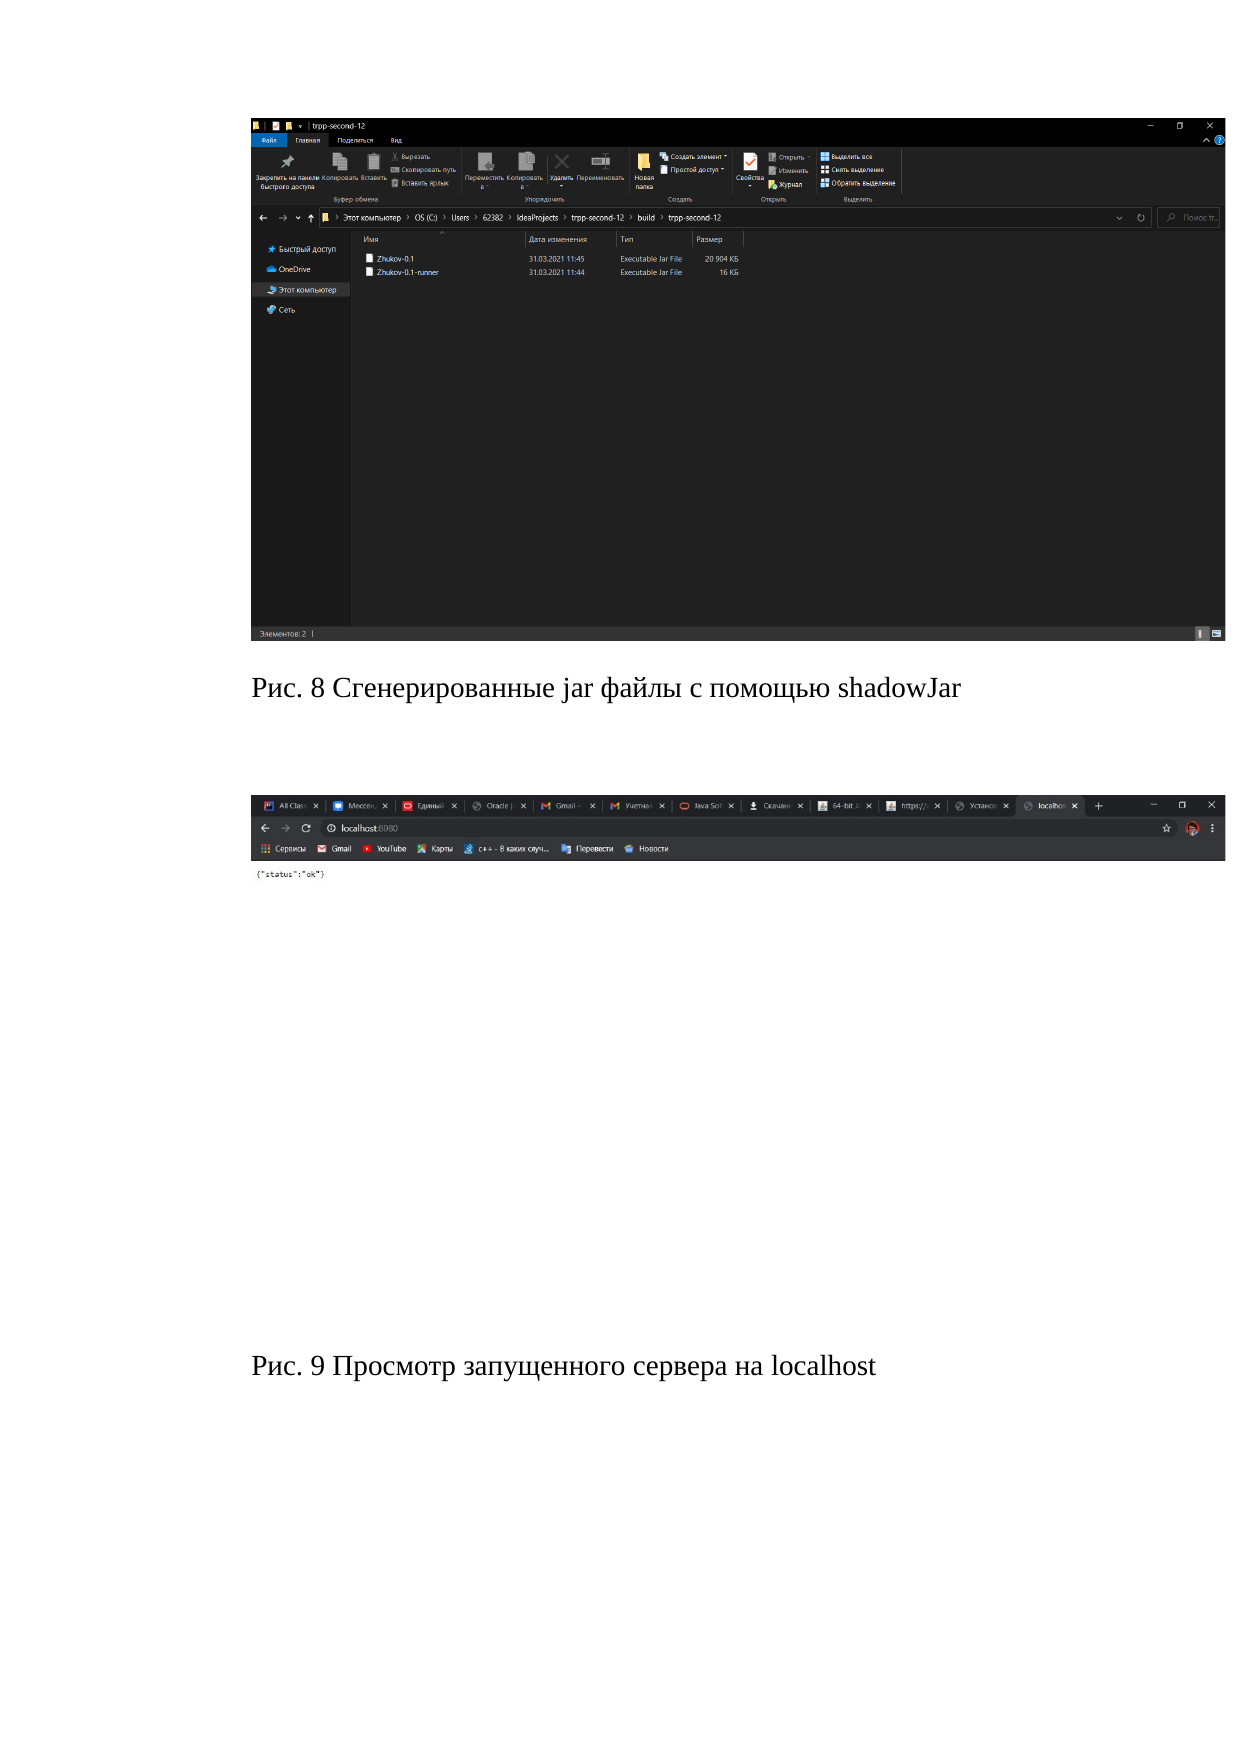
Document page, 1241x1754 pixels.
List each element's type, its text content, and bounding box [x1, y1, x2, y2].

text Рис. 9 Просмотр запущенного сервера на localhost [177, 1348, 1152, 1381]
picture [251, 795, 1226, 1319]
text Рис. 8 Сгенерированные jar файлы с помощью shadowJar [177, 670, 1152, 704]
picture [251, 118, 1226, 641]
